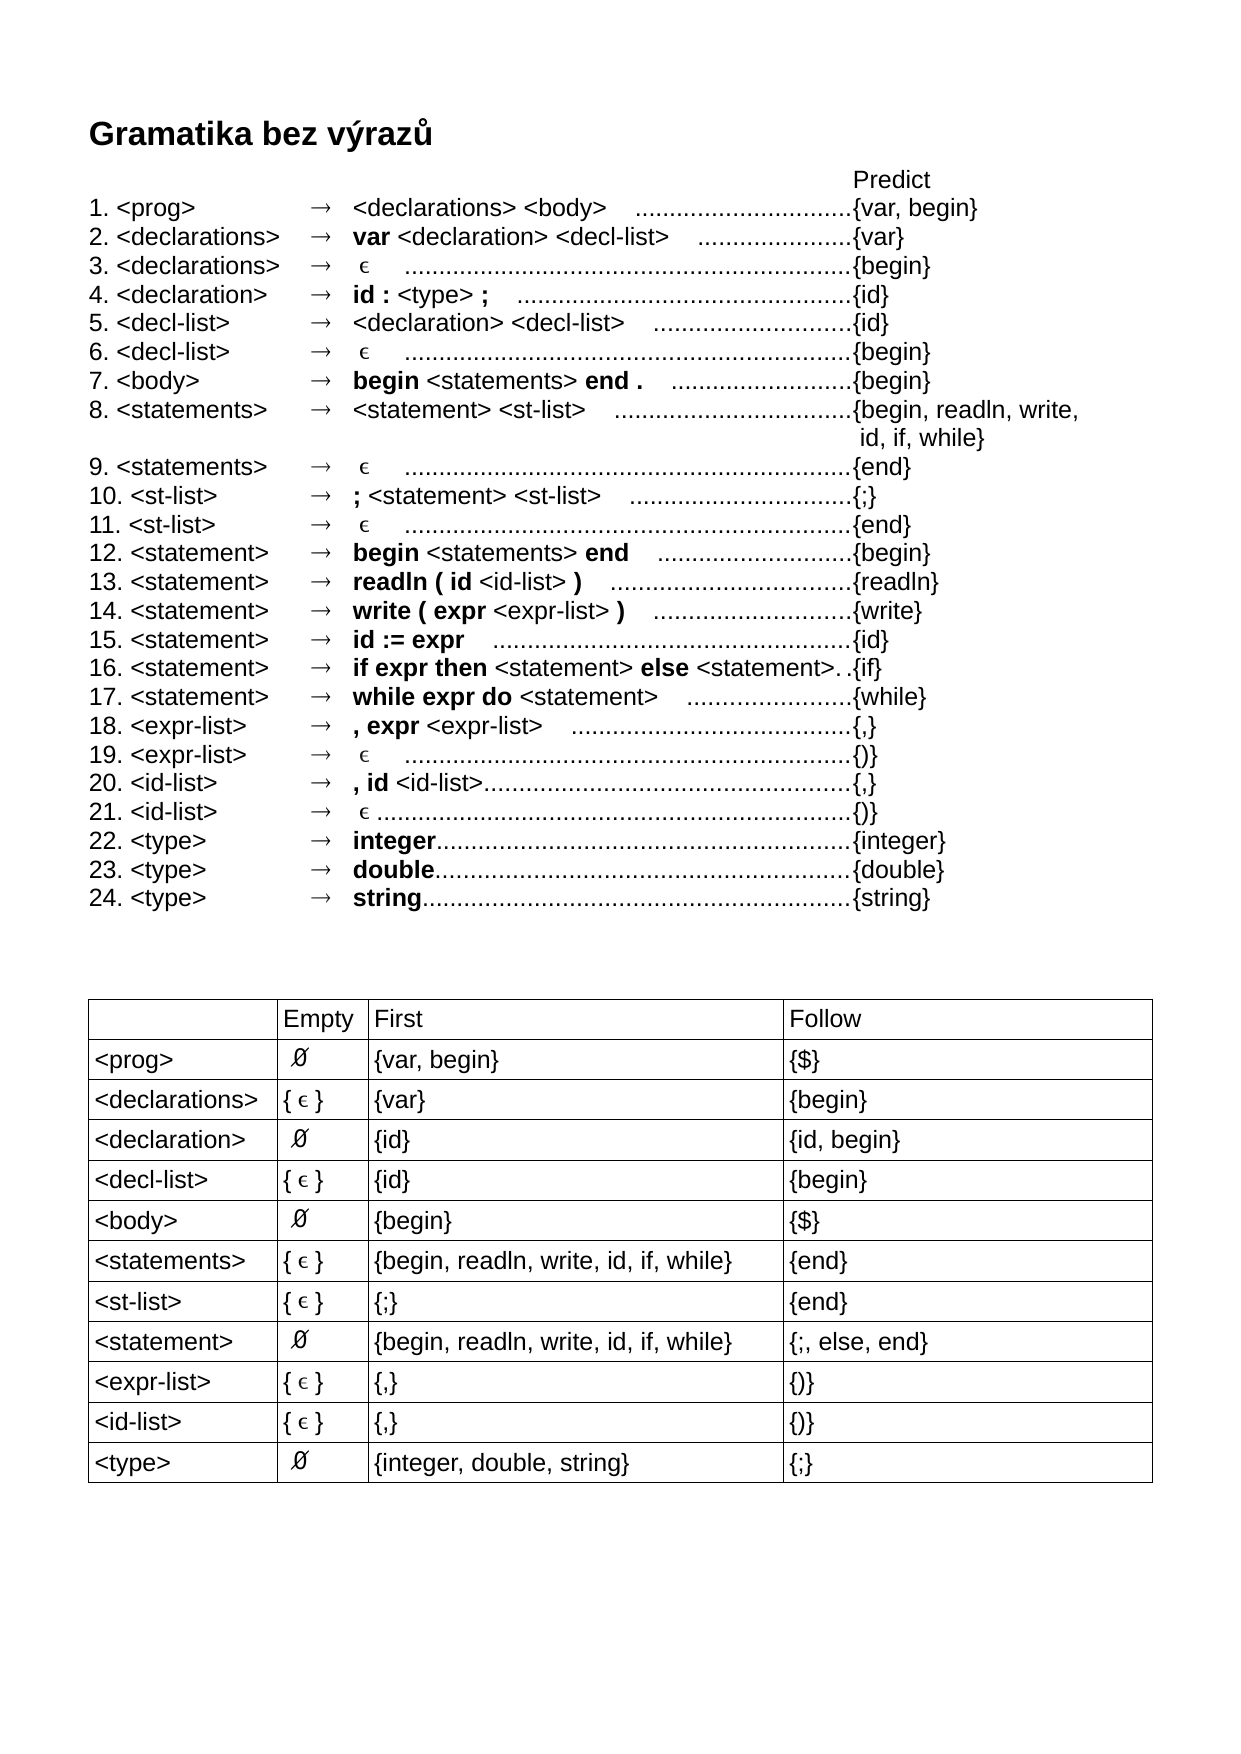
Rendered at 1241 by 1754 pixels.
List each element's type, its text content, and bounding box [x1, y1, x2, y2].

table_cell <id-list> [89, 1403, 277, 1442]
table_cell {integer, double, string} [369, 1443, 783, 1482]
table_cell {end} [784, 1282, 1152, 1321]
text 8. <statements> <statement> <st-list> {begin, readln, write, [88, 395, 1152, 423]
text 7. <body> begin <statements> end . {begin} [88, 366, 1152, 395]
table_cell {$} [784, 1201, 1152, 1240]
table_cell [278, 1201, 368, 1240]
table_cell {} [278, 1241, 368, 1281]
table_cell <declaration> [89, 1120, 277, 1160]
table_cell {var, begin} [369, 1040, 783, 1079]
text 10. <st-list> ; <statement> <st-list> {;} [88, 481, 1152, 510]
table_cell {id} [369, 1120, 783, 1160]
table_cell {} [278, 1403, 368, 1442]
text 6. <decl-list> {begin} [88, 337, 1152, 366]
table_cell {var} [369, 1080, 783, 1119]
text 5. <decl-list> <declaration> <decl-list> {id} [88, 308, 1152, 337]
table_cell <statements> [89, 1241, 277, 1281]
table_cell {} [278, 1080, 368, 1119]
table_cell {,} [369, 1362, 783, 1402]
table_header [89, 1000, 277, 1039]
table_cell {begin} [784, 1161, 1152, 1200]
table_header Empty [278, 1000, 368, 1039]
table_cell <prog> [89, 1040, 277, 1079]
table_cell <decl-list> [89, 1161, 277, 1200]
subtitle Gramatika bez výrazů [88, 113, 1152, 152]
table_cell {)} [784, 1403, 1152, 1442]
text 20. <id-list> , id <id-list> {,} [88, 768, 1152, 797]
table_cell [278, 1443, 368, 1482]
table_cell <declarations> [89, 1080, 277, 1119]
text 13. <statement> readln ( id <id-list> ) {readln} [88, 567, 1152, 596]
table_cell {begin} [784, 1080, 1152, 1119]
table_cell {;} [784, 1443, 1152, 1482]
table_cell {begin} [369, 1201, 783, 1240]
text 11. <st-list> {end} [88, 510, 1152, 538]
table_cell {,} [369, 1403, 783, 1442]
table_cell [278, 1322, 368, 1361]
text 19. <expr-list> {)} [88, 740, 1152, 768]
table_cell {;, else, end} [784, 1322, 1152, 1361]
text 24. <type> string {string} [88, 883, 1152, 912]
table_cell {begin, readln, write, id, if, while} [369, 1322, 783, 1361]
text 22. <type> integer {integer} [88, 826, 1152, 855]
table_cell {;} [369, 1282, 783, 1321]
text 18. <expr-list> , expr <expr-list> {,} [88, 711, 1152, 740]
table_cell <expr-list> [89, 1362, 277, 1402]
table_cell {} [278, 1362, 368, 1402]
text 17. <statement> while expr do <statement> {while} [88, 682, 1152, 711]
text 12. <statement> begin <statements> end {begin} [88, 538, 1152, 567]
text 14. <statement> write ( expr <expr-list> ) {write} [88, 596, 1152, 625]
table_cell {} [278, 1282, 368, 1321]
text 4. <declaration> id : <type> ; {id} [88, 280, 1152, 308]
table_cell <type> [89, 1443, 277, 1482]
table_header Follow [784, 1000, 1152, 1039]
table_cell {end} [784, 1241, 1152, 1281]
text 9. <statements> {end} [88, 452, 1152, 481]
text Predict [88, 165, 1152, 193]
text 16. <statement> if expr then <statement> else <statement> {if} [88, 653, 1152, 682]
table_cell <statement> [89, 1322, 277, 1361]
table_cell [278, 1120, 368, 1160]
table_cell [278, 1040, 368, 1079]
text 2. <declarations> var <declaration> <decl-list> {var} [88, 222, 1152, 251]
table_header First [369, 1000, 783, 1039]
table_cell {id, begin} [784, 1120, 1152, 1160]
text 3. <declarations> {begin} [88, 251, 1152, 280]
table_cell {begin, readln, write, id, if, while} [369, 1241, 783, 1281]
table_cell <body> [89, 1201, 277, 1240]
text 21. <id-list> {)} [88, 797, 1152, 826]
text 1. <prog> <declarations> <body> {var, begin} [88, 193, 1152, 222]
text 23. <type> double {double} [88, 855, 1152, 883]
text 15. <statement> id := expr {id} [88, 625, 1152, 653]
table_cell {} [278, 1161, 368, 1200]
text id, if, while} [88, 423, 1152, 452]
table_cell {)} [784, 1362, 1152, 1402]
table_cell <st-list> [89, 1282, 277, 1321]
table_cell {$} [784, 1040, 1152, 1079]
table_cell {id} [369, 1161, 783, 1200]
